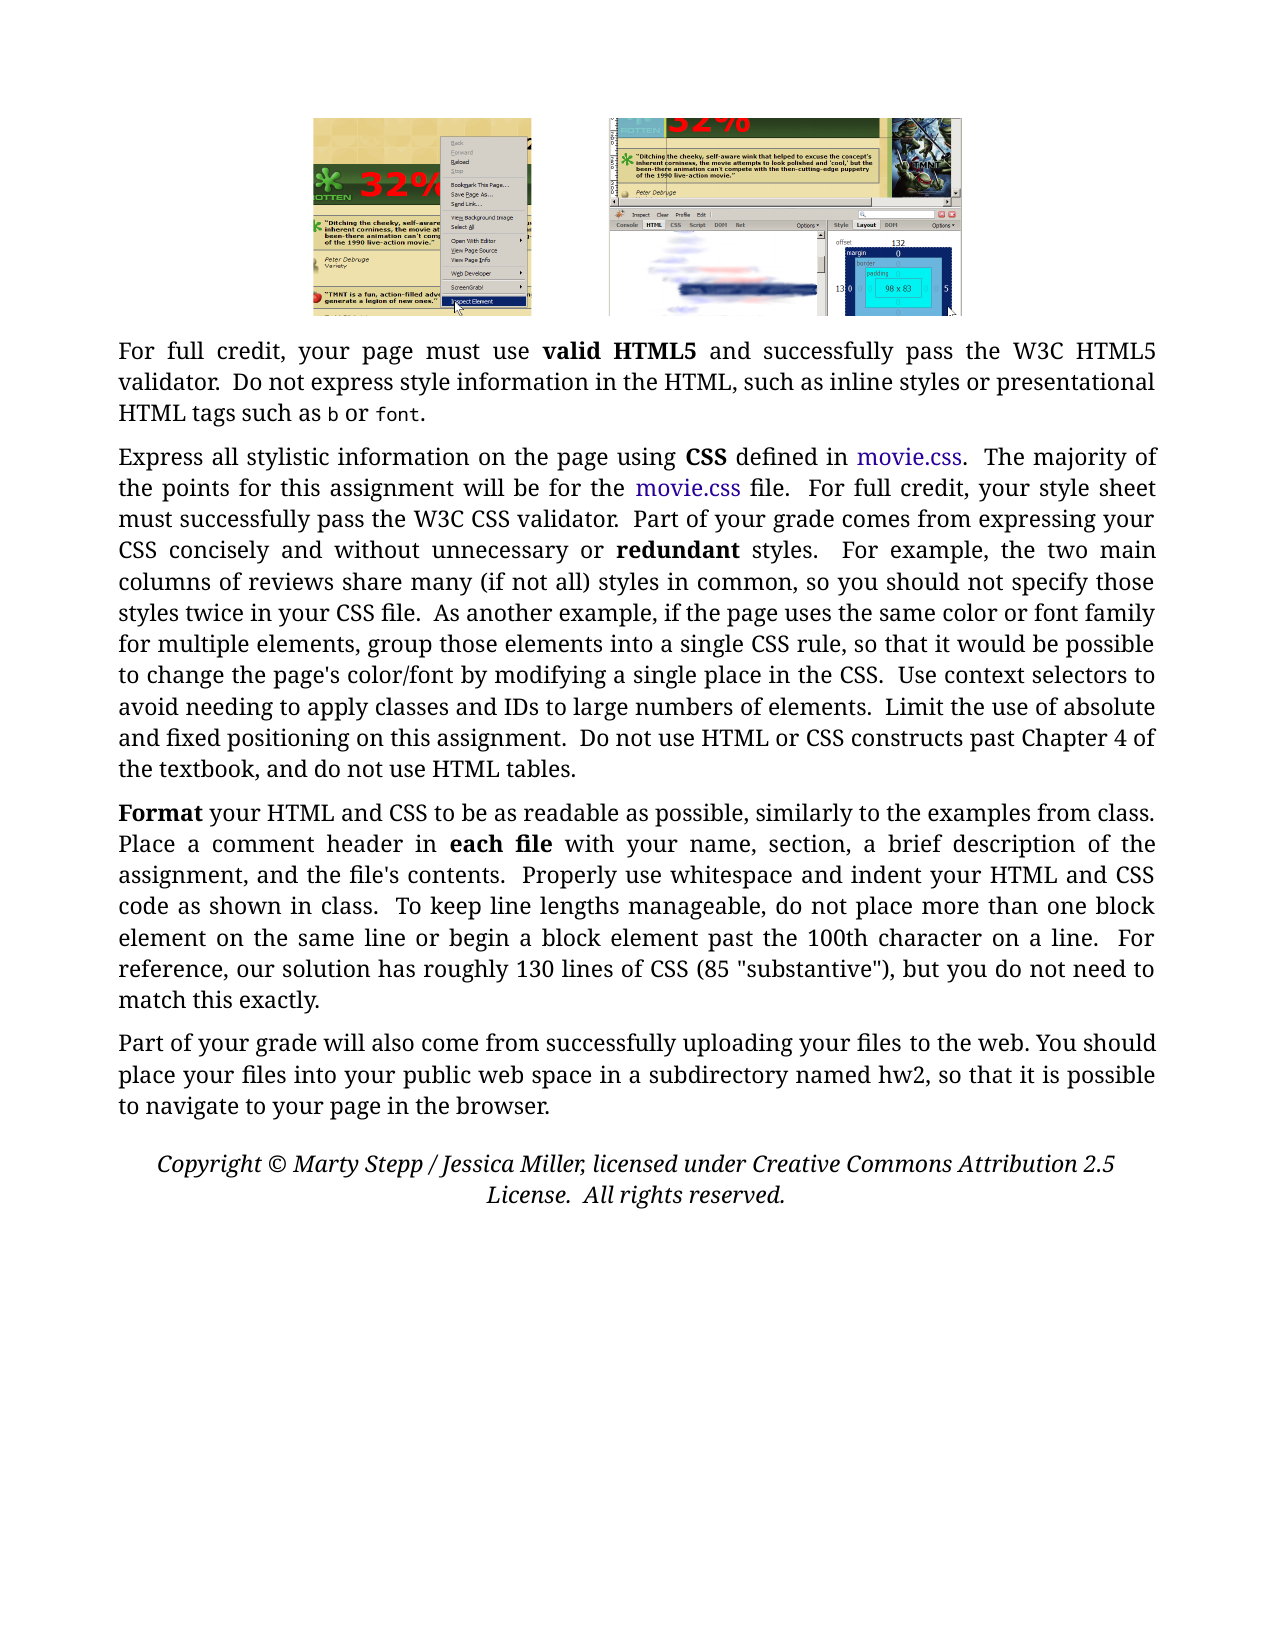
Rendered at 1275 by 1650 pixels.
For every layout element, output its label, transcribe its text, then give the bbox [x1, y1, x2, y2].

picture [608, 118, 962, 316]
text Format your HTML and CSS to be as readable as possible, similarly to the examples from class. Place a comment header in each file with your name, section, a brief description of the assignment, and the file's contents. Properly use whitespace and indent your HTML and CSS code as shown in class. To keep line lengths manageable, do not place more than one block element on the same line or begin a block element past the 100th character on a line. For reference, our solution has roughly 130 lines of CSS (85 "substantive"), but you do not need to match this exactly. [118, 797, 1157, 1015]
text Part of your grade will also come from successfully uploading your files to the web. You should place your files into your public web space in a subdirectory named hw2, so that it is possible to navigate to your page in the browser. [118, 1027, 1157, 1121]
text Copyright © Marty Stepp / Jessica Miller, licensed under Creative Commons Attribution 2.5 License. All rights reserved. [118, 1148, 1157, 1211]
text For full credit, your page must use valid HTML5 and successfully pass the W3C HTML5 validator. Do not express style information in the HTML, such as inline styles or presentational HTML tags such as b or font. [118, 335, 1157, 429]
text Express all stylistic information on the page using CSS defined in movie.css. The majority of the points for this assignment will be for the movie.css file. For full credit, your style sheet must successfully pass the W3C CSS validator. Part of your grade comes from expressing your CSS concisely and without unnecessary or redundant styles. For example, the two main columns of reviews share many (if not all) styles in common, so you should not specify those styles twice in your CSS file. As another example, if the page uses the same color or font family for multiple elements, group those elements into a single CSS rule, so that it would be possible to change the page's color/font by modifying a single place in the CSS. Use context selectors to avoid needing to apply classes and IDs to large numbers of elements. Limit the use of absolute and fixed positioning on this assignment. Do not use HTML or CSS constructs past Chapter 4 of the textbook, and do not use HTML tables. [118, 441, 1157, 784]
picture [313, 118, 532, 316]
